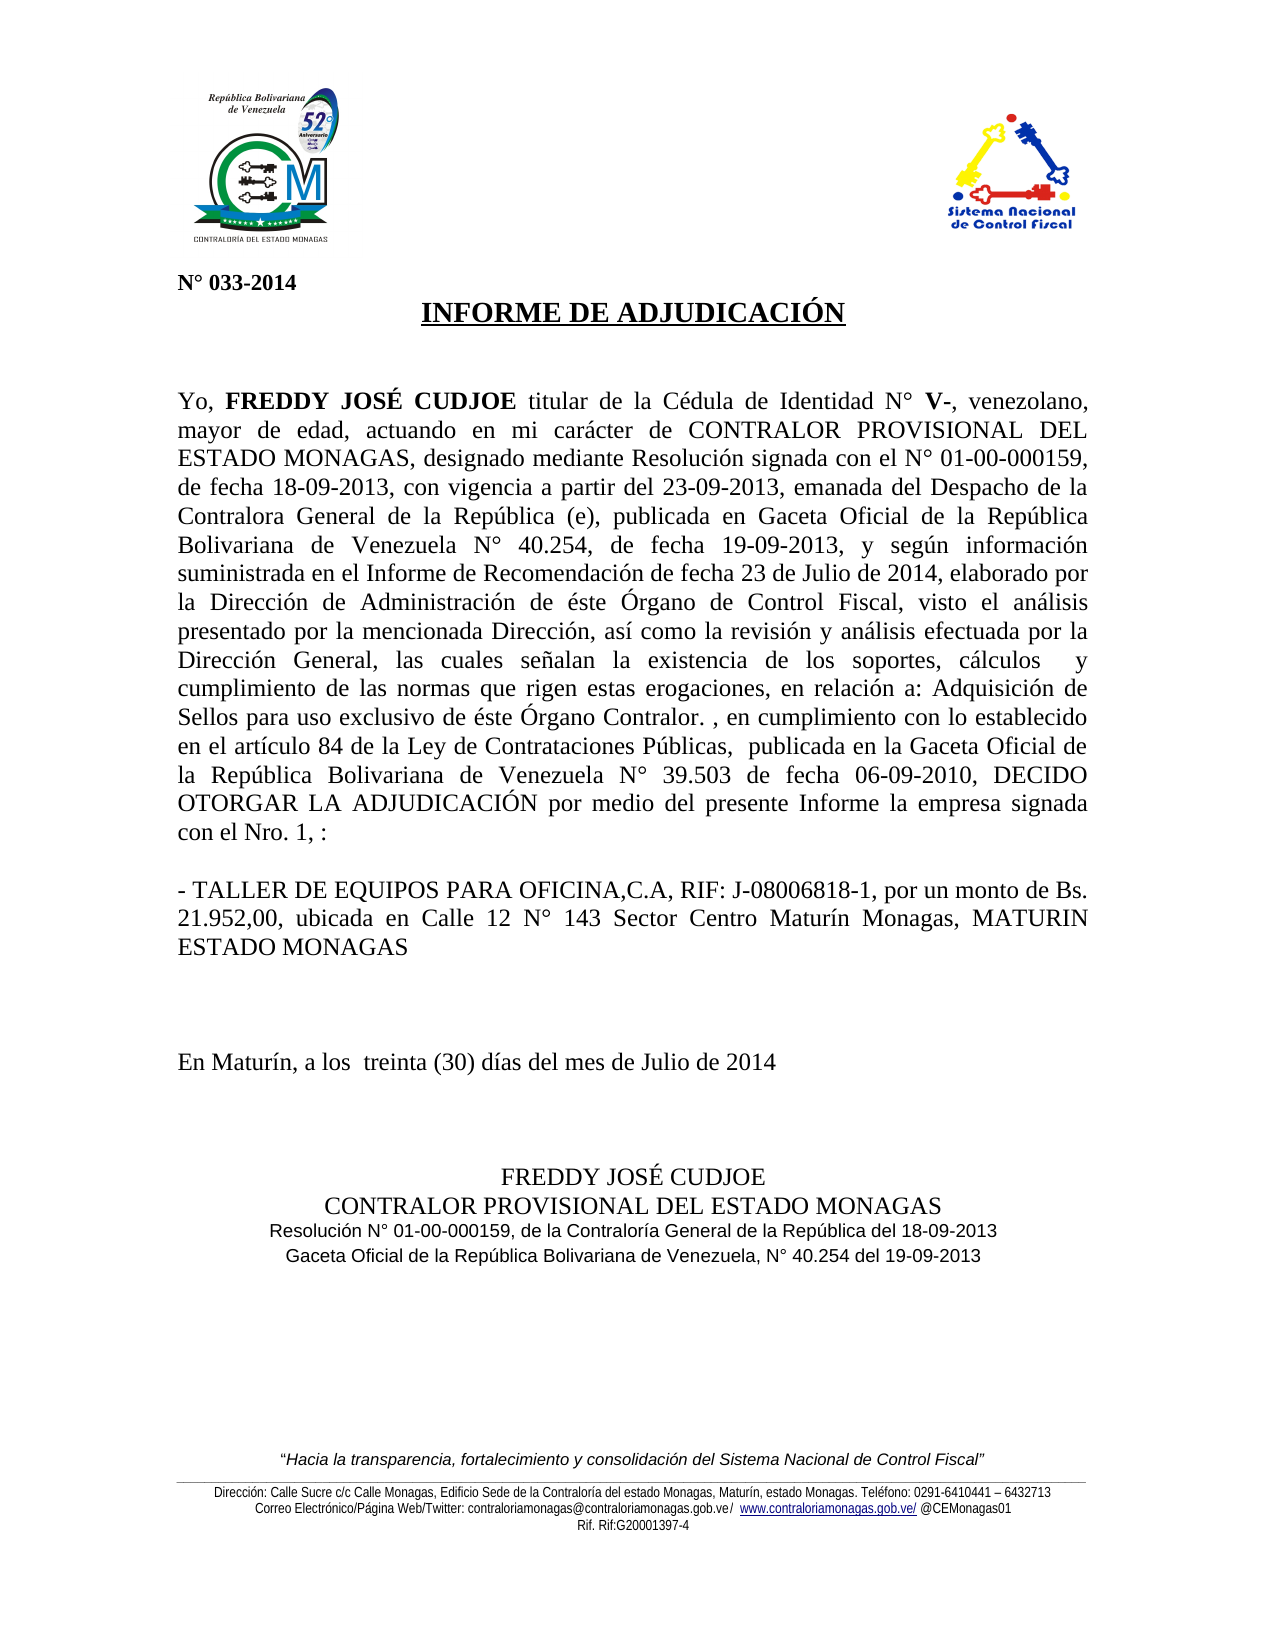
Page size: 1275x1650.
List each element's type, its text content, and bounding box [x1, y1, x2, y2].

picture [941, 107, 1088, 235]
picture [169, 72, 363, 258]
text Gaceta Oficial de la República Bolivariana de Venezuela, N° 40.254 del 19-09-2013 [177, 1241, 1089, 1266]
text FREDDY JOSÉ CUDJOE [177, 1162, 1089, 1191]
text N° 033-2014 [177, 269, 1089, 295]
text CONTRALOR PROVISIONAL DEL ESTADO MONAGAS [177, 1191, 1089, 1220]
text En Maturín, a los treinta (30) días del mes de Julio de 2014 [177, 1047, 1089, 1076]
text Resolución N° 01-00-000159, de la Contraloría General de la República del 18-09-2013 [177, 1220, 1089, 1241]
text Yo, FREDDY JOSÉ CUDJOE titular de la Cédula de Identidad N° V-, venezolano, mayor de edad, actuando en mi carácter de CONTRALOR PROVISIONAL DEL ESTADO MONAGAS, designado mediante Resolución signada con el N° 01-00-000159, de fecha 18-09-2013, con vigencia a partir del 23-09-2013, emanada del Despacho de la Contralora General de la República (e), publicada en Gaceta Oficial de la República Bolivariana de Venezuela N° 40.254, de fecha 19-09-2013, y según información suministrada en el Informe de Recomendación de fecha 23 de Julio de 2014, elaborado por la Dirección de Administración de éste Órgano de Control Fiscal, visto el análisis presentado por la mencionada Dirección, así como la revisión y análisis efectuada por la Dirección General, las cuales señalan la existencia de los soportes, cálculos y cumplimiento de las normas que rigen estas erogaciones, en relación a: Adquisición de Sellos para uso exclusivo de éste Órgano Contralor. , en cumplimiento con lo establecido en el artículo 84 de la Ley de Contrataciones Públicas, publicada en la Gaceta Oficial de la República Bolivariana de Venezuela N° 39.503 de fecha 06-09-2010, DECIDO OTORGAR LA ADJUDICACIÓN por medio del presente Informe la empresa signada con el Nro. 1, : [177, 386, 1089, 846]
text - TALLER DE EQUIPOS PARA OFICINA,C.A, RIF: J-08006818-1, por un monto de Bs. 21.952,00, ubicada en Calle 12 N° 143 Sector Centro Maturín Monagas, MATURIN ESTADO MONAGAS [177, 875, 1089, 1018]
text INFORME DE ADJUDICACIÓN [177, 295, 1089, 328]
